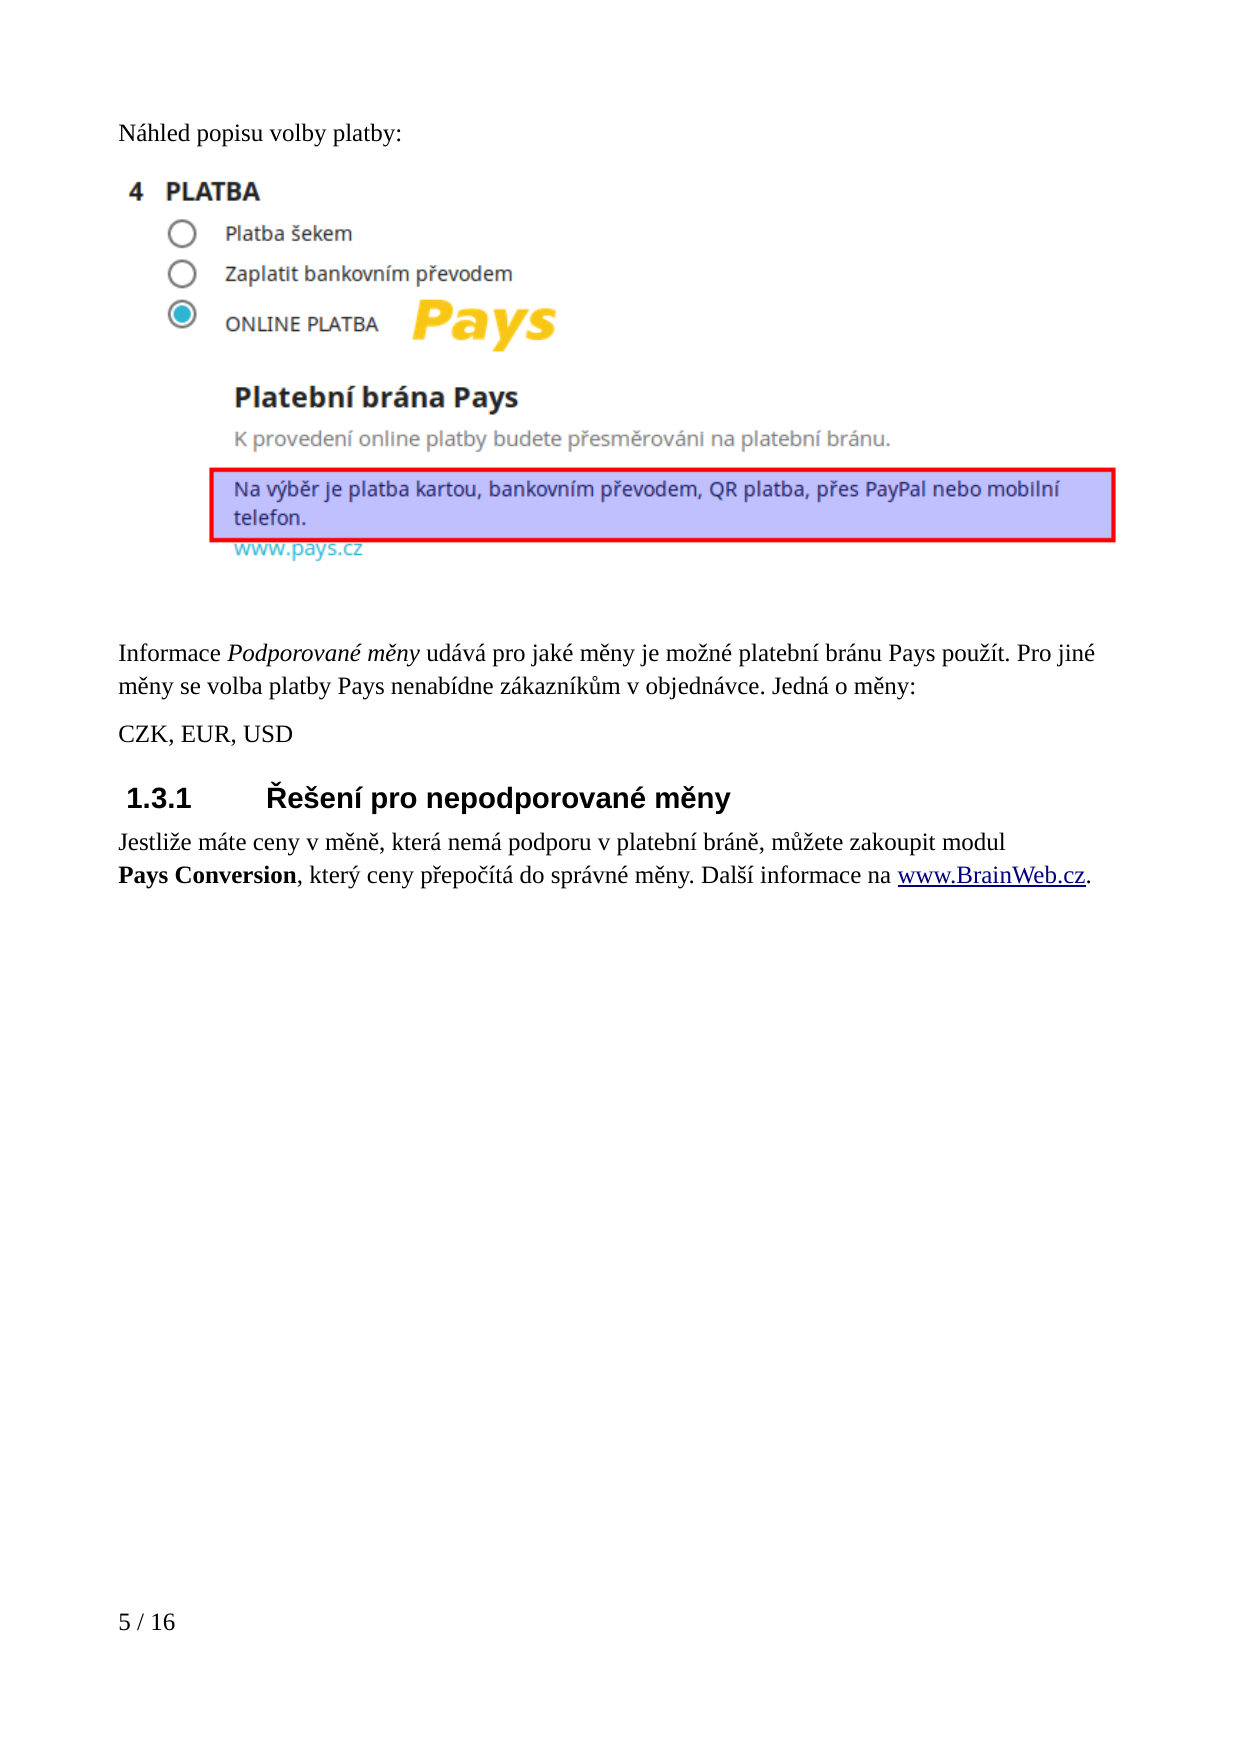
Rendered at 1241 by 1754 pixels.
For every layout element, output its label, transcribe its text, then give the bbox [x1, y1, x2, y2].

text Jestliže máte ceny v měně, která nemá podporu v platební bráně, můžete zakoupit modul Pays Conversion, který ceny přepočítá do správné měny. Další informace na www.BrainWeb.cz. [118, 827, 1122, 889]
text CZK, EUR, USD [118, 719, 1122, 747]
subtitle Řešení pro nepodporované měny [118, 781, 1122, 814]
text Informace Podporované měny udává pro jaké měny je možné platební bránu Pays použít. Pro jiné měny se volba platby Pays nenabídne zákazníkům v objednávce. Jedná o měny: [118, 638, 1122, 700]
text Náhled popisu volby platby: [118, 118, 1122, 147]
picture [118, 165, 1123, 587]
